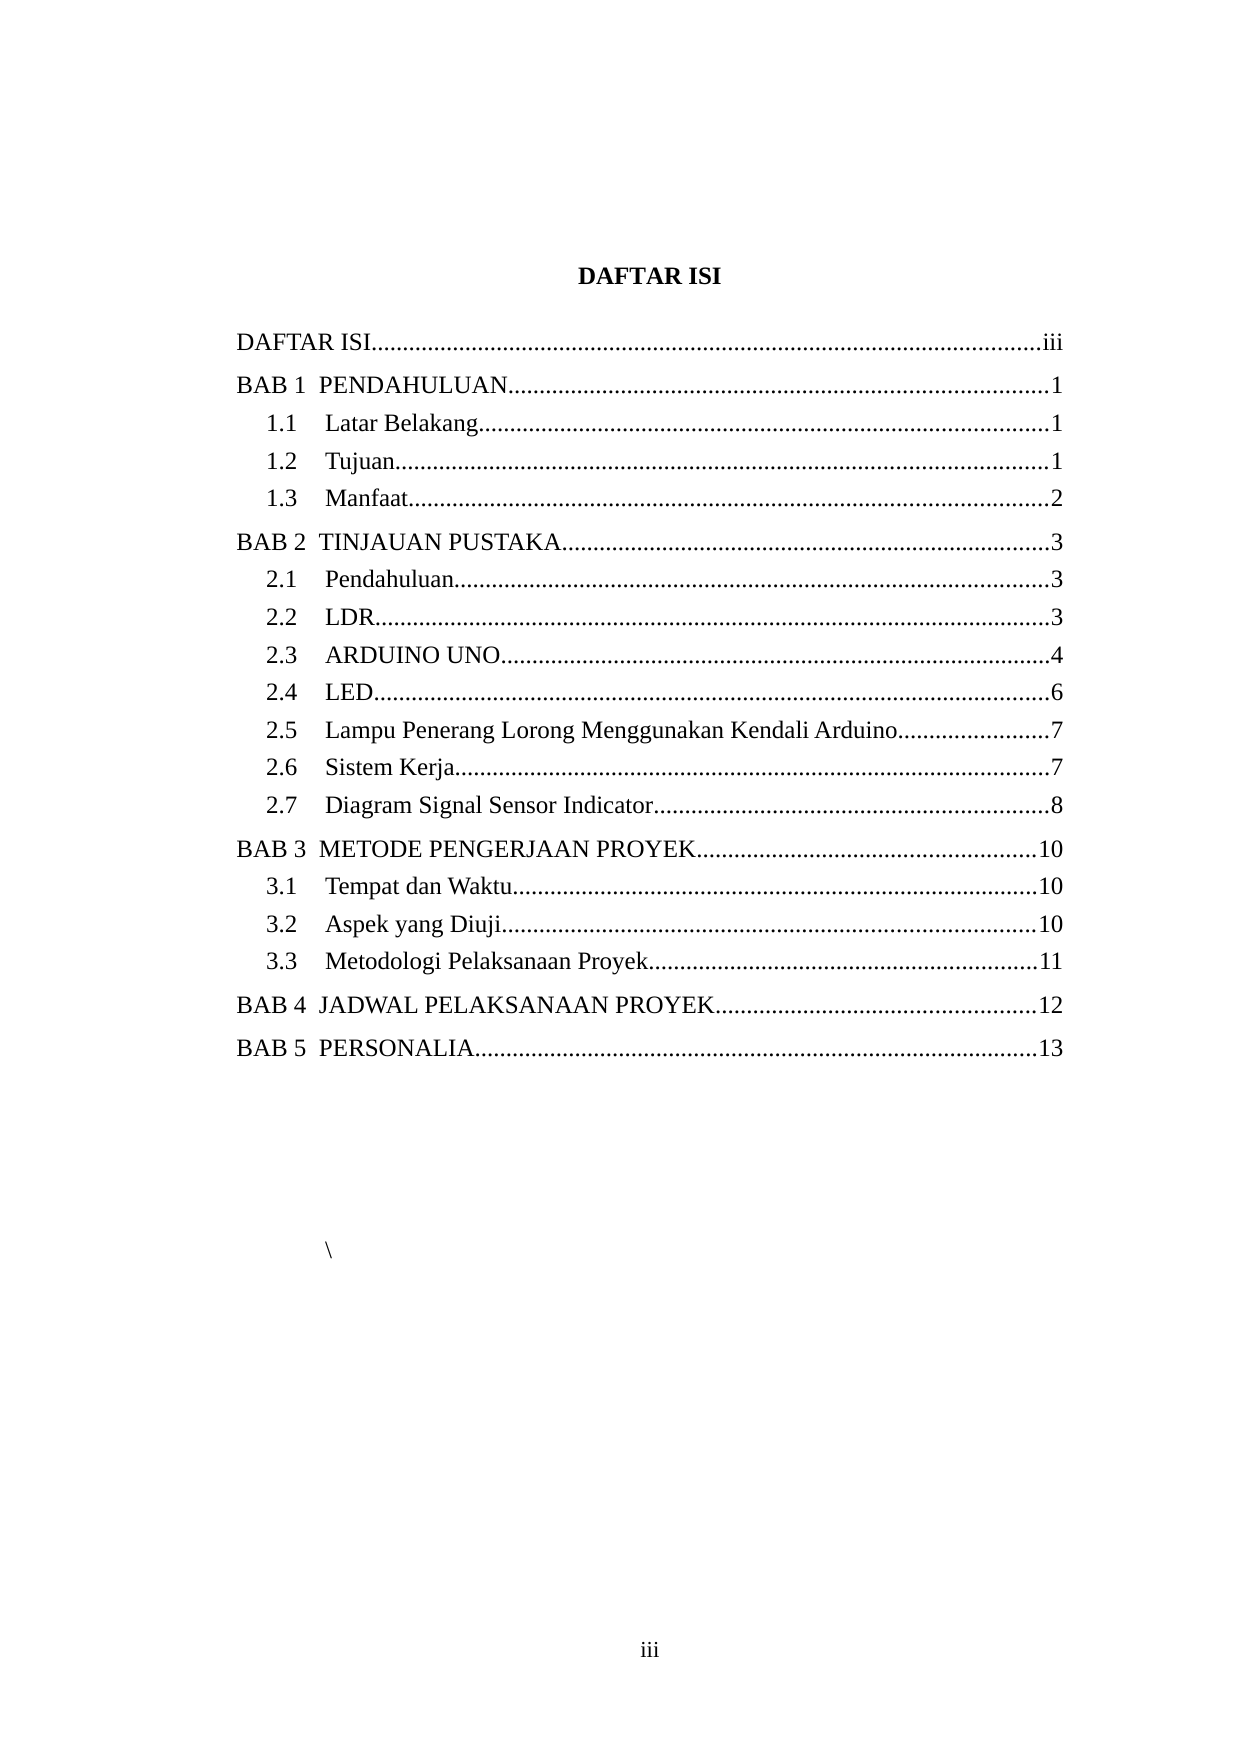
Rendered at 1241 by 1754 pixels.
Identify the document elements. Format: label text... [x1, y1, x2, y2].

text 2.2 LDR 3 [266, 602, 1063, 631]
text 3.3 Metodologi Pelaksanaan Proyek 11 [266, 946, 1063, 975]
text DAFTAR ISI iii [236, 327, 1063, 356]
subtitle DAFTAR ISI [236, 261, 1063, 290]
text 2.5 Lampu Penerang Lorong Menggunakan Kendali Arduino 7 [266, 715, 1063, 744]
text BAB 1 PENDAHULUAN 1 [236, 371, 1063, 399]
text 3.2 Aspek yang Diuji 10 [266, 909, 1063, 938]
text 1.3 Manfaat 2 [266, 483, 1063, 512]
text \ [236, 1235, 1063, 1263]
text 2.7 Diagram Signal Sensor Indicator 8 [266, 790, 1063, 819]
text 2.4 LED 6 [266, 677, 1063, 706]
text 3.1 Tempat dan Waktu 10 [266, 871, 1063, 900]
text 1.1 Latar Belakang 1 [266, 408, 1063, 437]
text 2.6 Sistem Kerja 7 [266, 752, 1063, 781]
text 2.1 Pendahuluan 3 [266, 564, 1063, 593]
text BAB 4 JADWAL PELAKSANAAN PROYEK 12 [236, 990, 1063, 1019]
text BAB 2 TINJAUAN PUSTAKA 3 [236, 527, 1063, 556]
text BAB 5 PERSONALIA 13 [236, 1033, 1063, 1062]
text 2.3 ARDUINO UNO 4 [266, 640, 1063, 668]
text BAB 3 METODE PENGERJAAN PROYEK 10 [236, 834, 1063, 862]
text 1.2 Tujuan 1 [266, 446, 1063, 474]
